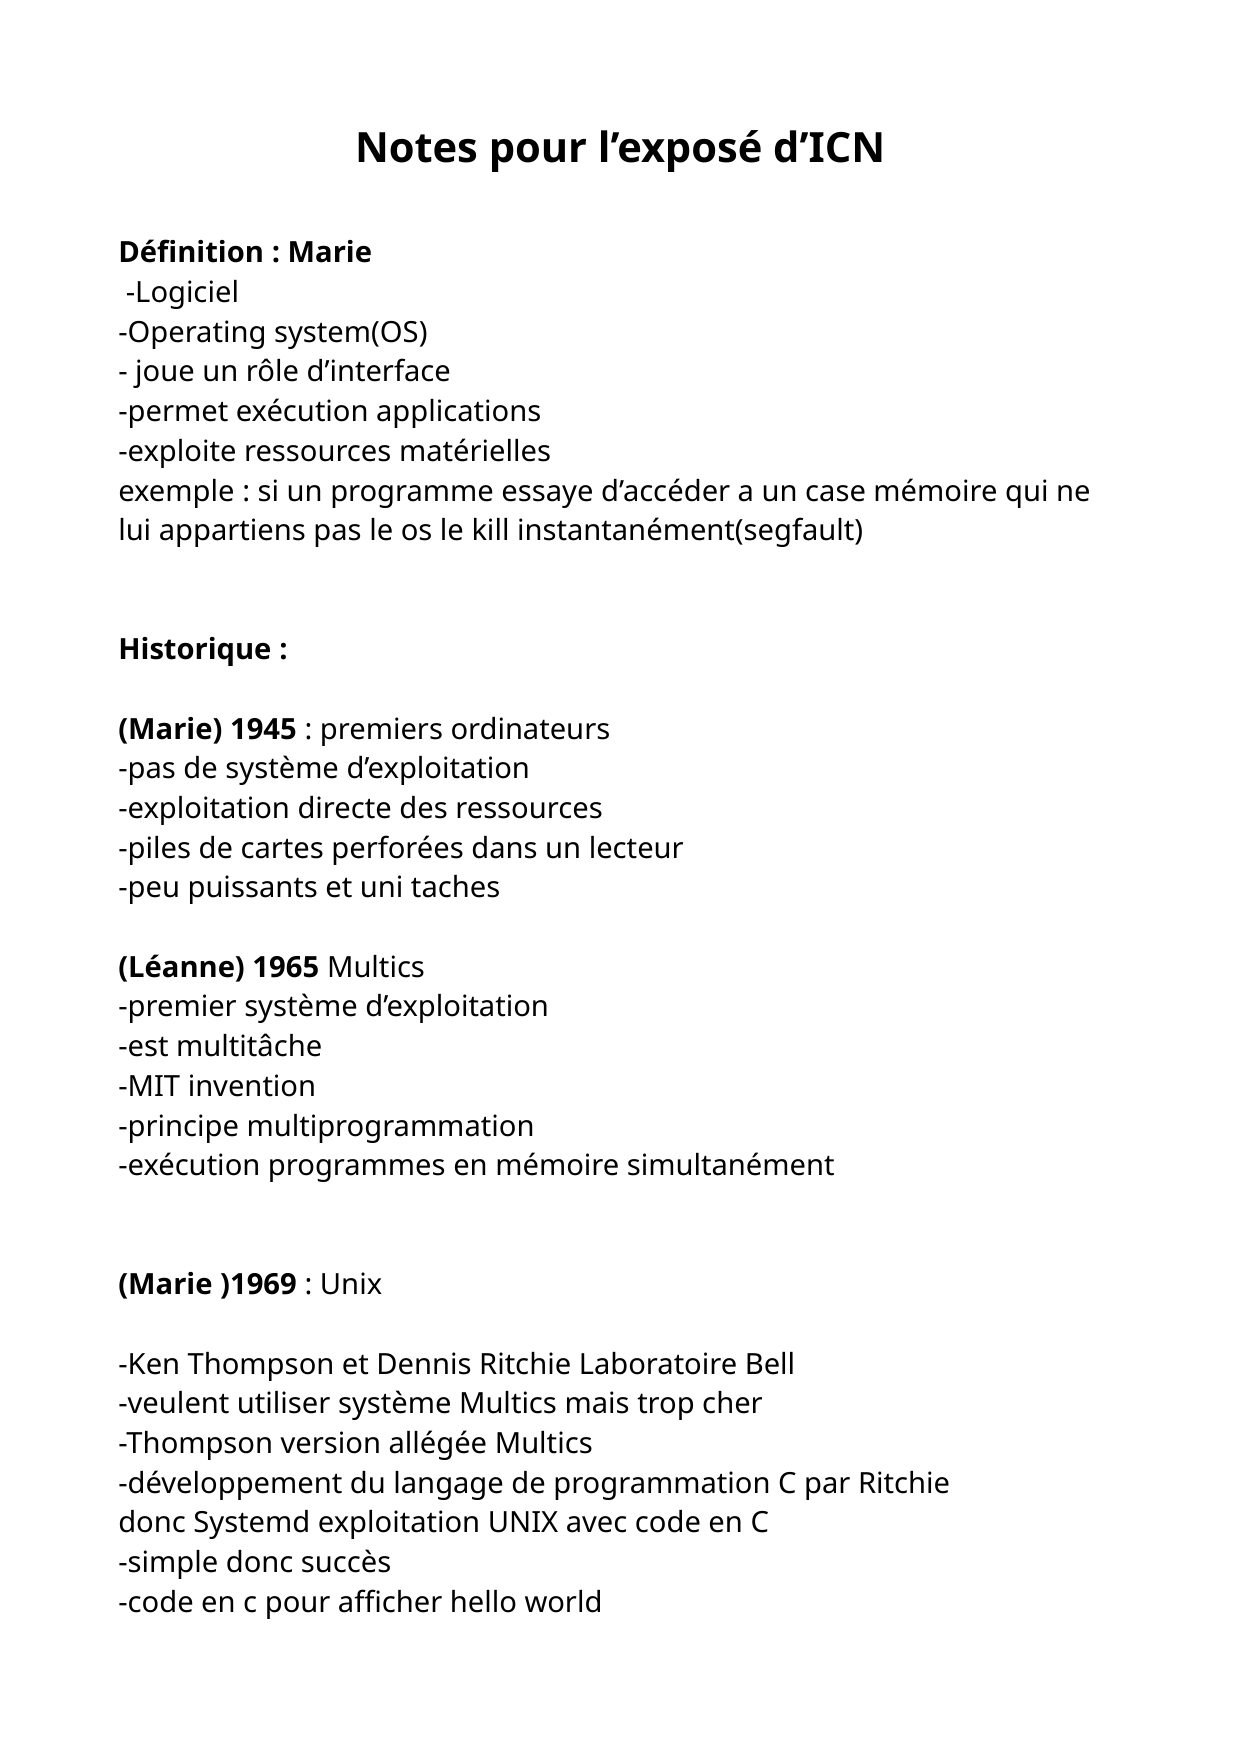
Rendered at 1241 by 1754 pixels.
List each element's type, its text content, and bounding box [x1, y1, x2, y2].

text -principe multiprogrammation [118, 1105, 1122, 1144]
text -exploite ressources matérielles [118, 430, 1122, 470]
text donc Systemd exploitation UNIX avec code en C [118, 1502, 1122, 1541]
text -exécution programmes en mémoire simultanément [118, 1144, 1122, 1184]
text -pas de système d’exploitation [118, 748, 1122, 787]
text -piles de cartes perforées dans un lecteur [118, 827, 1122, 867]
text exemple : si un programme essaye d’accéder a un case mémoire qui ne lui appartiens pas le os le kill instantanément(segfault) [118, 470, 1122, 549]
text -permet exécution applications [118, 390, 1122, 430]
text -est multitâche [118, 1025, 1122, 1065]
text -peu puissants et uni taches [118, 867, 1122, 906]
text -Logiciel [118, 271, 1122, 311]
text -premier système d’exploitation [118, 986, 1122, 1025]
text -MIT invention [118, 1065, 1122, 1105]
text (Léanne) 1965 Multics [118, 946, 1122, 986]
text Notes pour l’exposé d’ICN [118, 118, 1122, 175]
text -Ken Thompson et Dennis Ritchie Laboratoire Bell [118, 1343, 1122, 1383]
text -Operating system(OS) [118, 311, 1122, 351]
text - joue un rôle d’interface [118, 351, 1122, 390]
text -développement du langage de programmation C par Ritchie [118, 1462, 1122, 1502]
text Historique : [118, 628, 1122, 668]
text -exploitation directe des ressources [118, 787, 1122, 827]
text -code en c pour afficher hello world [118, 1581, 1122, 1621]
text -simple donc succès [118, 1541, 1122, 1581]
text -Thompson version allégée Multics [118, 1422, 1122, 1462]
text (Marie )1969 : Unix [118, 1263, 1122, 1303]
text -veulent utiliser système Multics mais trop cher [118, 1383, 1122, 1422]
text (Marie) 1945 : premiers ordinateurs [118, 708, 1122, 748]
text Définition : Marie [118, 232, 1122, 271]
